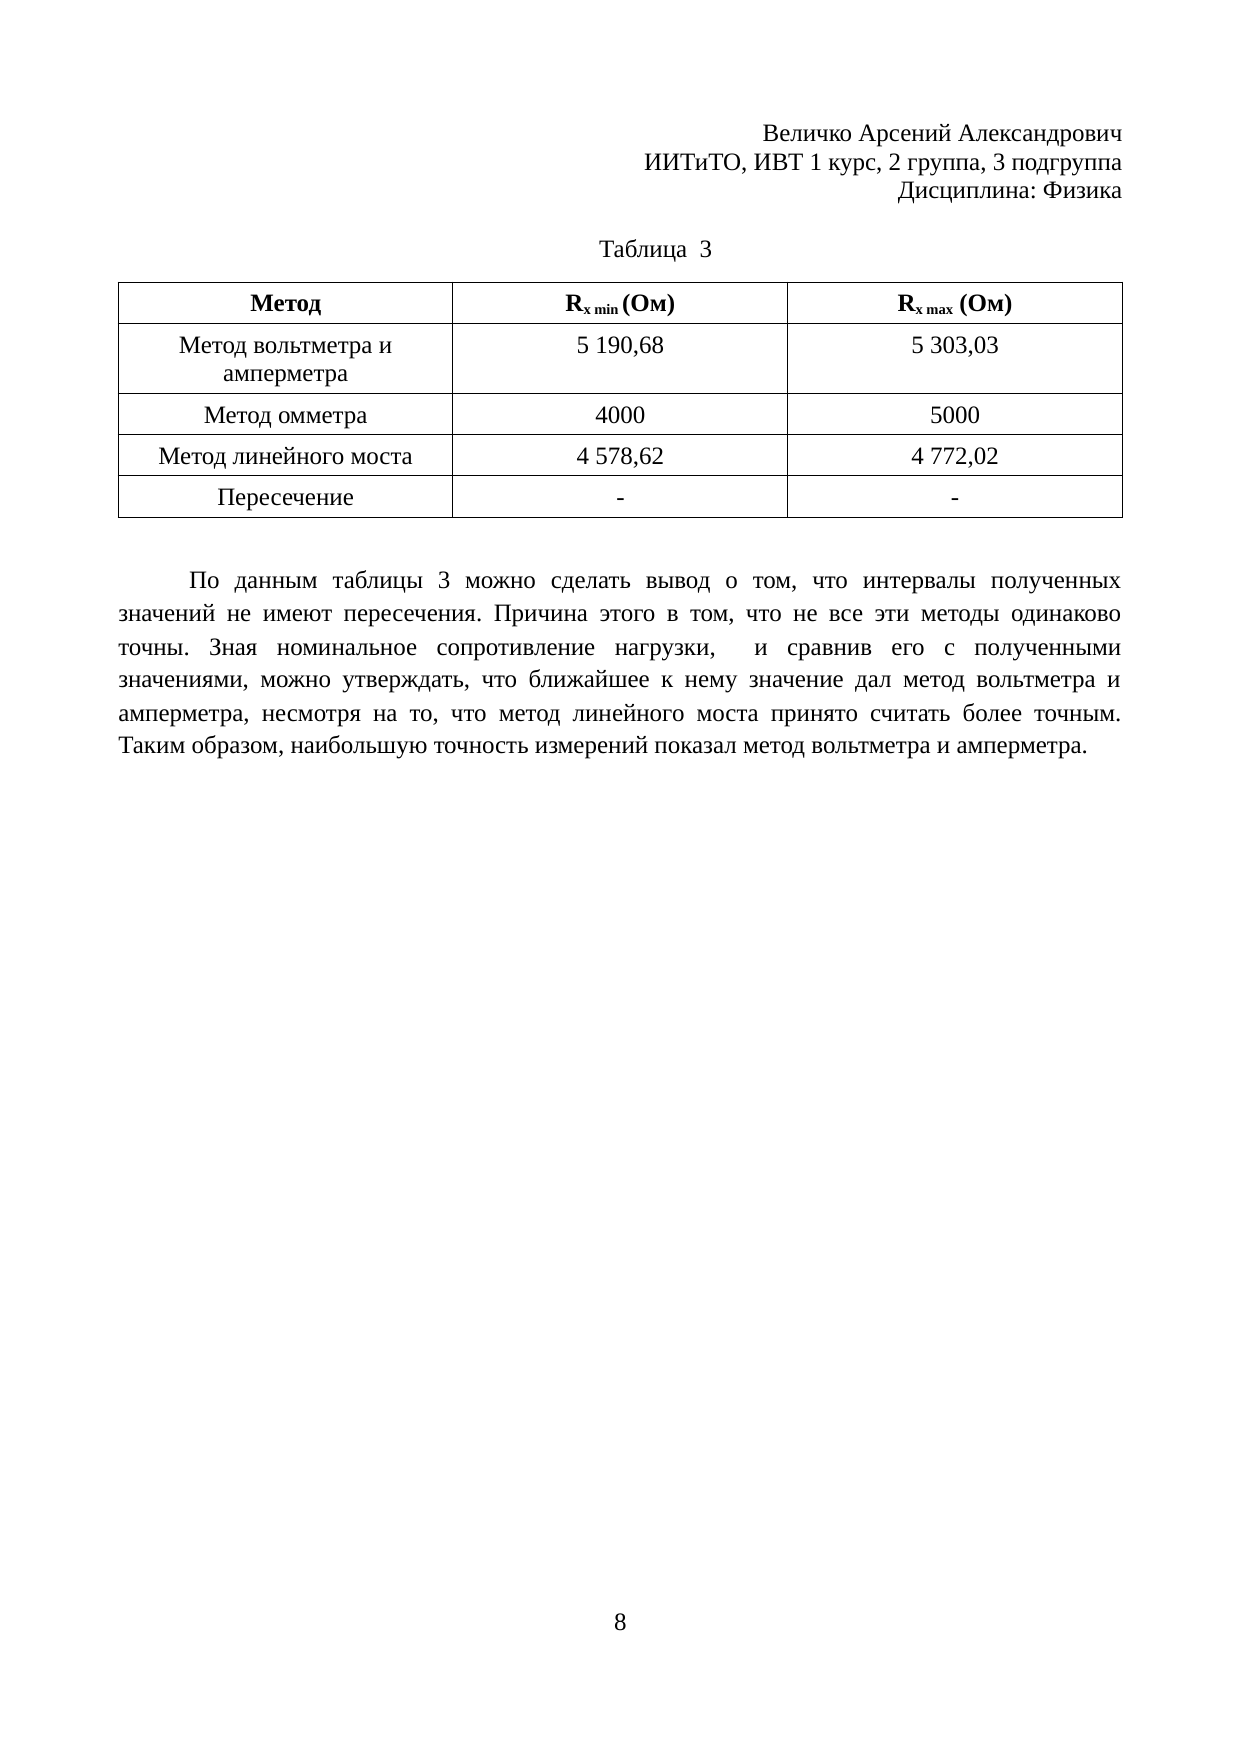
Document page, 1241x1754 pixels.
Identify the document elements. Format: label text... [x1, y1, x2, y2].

table_cell 5000 [788, 394, 1122, 434]
table_header Rx max (Ом) [788, 283, 1122, 323]
table_cell Метод вольтметра и амперметра [119, 324, 452, 393]
table_header Метод [119, 283, 452, 323]
text По данным таблицы 3 можно сделать вывод о том, что интервалы полученных значений не имеют пересечения. Причина этого в том, что не все эти методы одинаково точны. Зная номинальное сопротивление нагрузки, и сравнив его с полученными значениями, можно утверждать, что ближайшее к нему значение дал метод вольтметра и амперметра, несмотря на то, что метод линейного моста принято считать более точным. Таким образом, наибольшую точность измерений показал метод вольтметра и амперметра. [118, 566, 1122, 759]
text Таблица 3 [118, 234, 1122, 263]
table_cell 5 190,68 [453, 324, 787, 393]
table_cell 4000 [453, 394, 787, 434]
table_cell 4 772,02 [788, 435, 1122, 475]
table_cell 4 578,62 [453, 435, 787, 475]
table_cell Метод омметра [119, 394, 452, 434]
table_cell - [788, 476, 1122, 517]
table_cell 5 303,03 [788, 324, 1122, 393]
table_cell Пересечение [119, 476, 452, 517]
table_cell Метод линейного моста [119, 435, 452, 475]
table_header Rx min (Ом) [453, 283, 787, 323]
table_cell - [453, 476, 787, 517]
